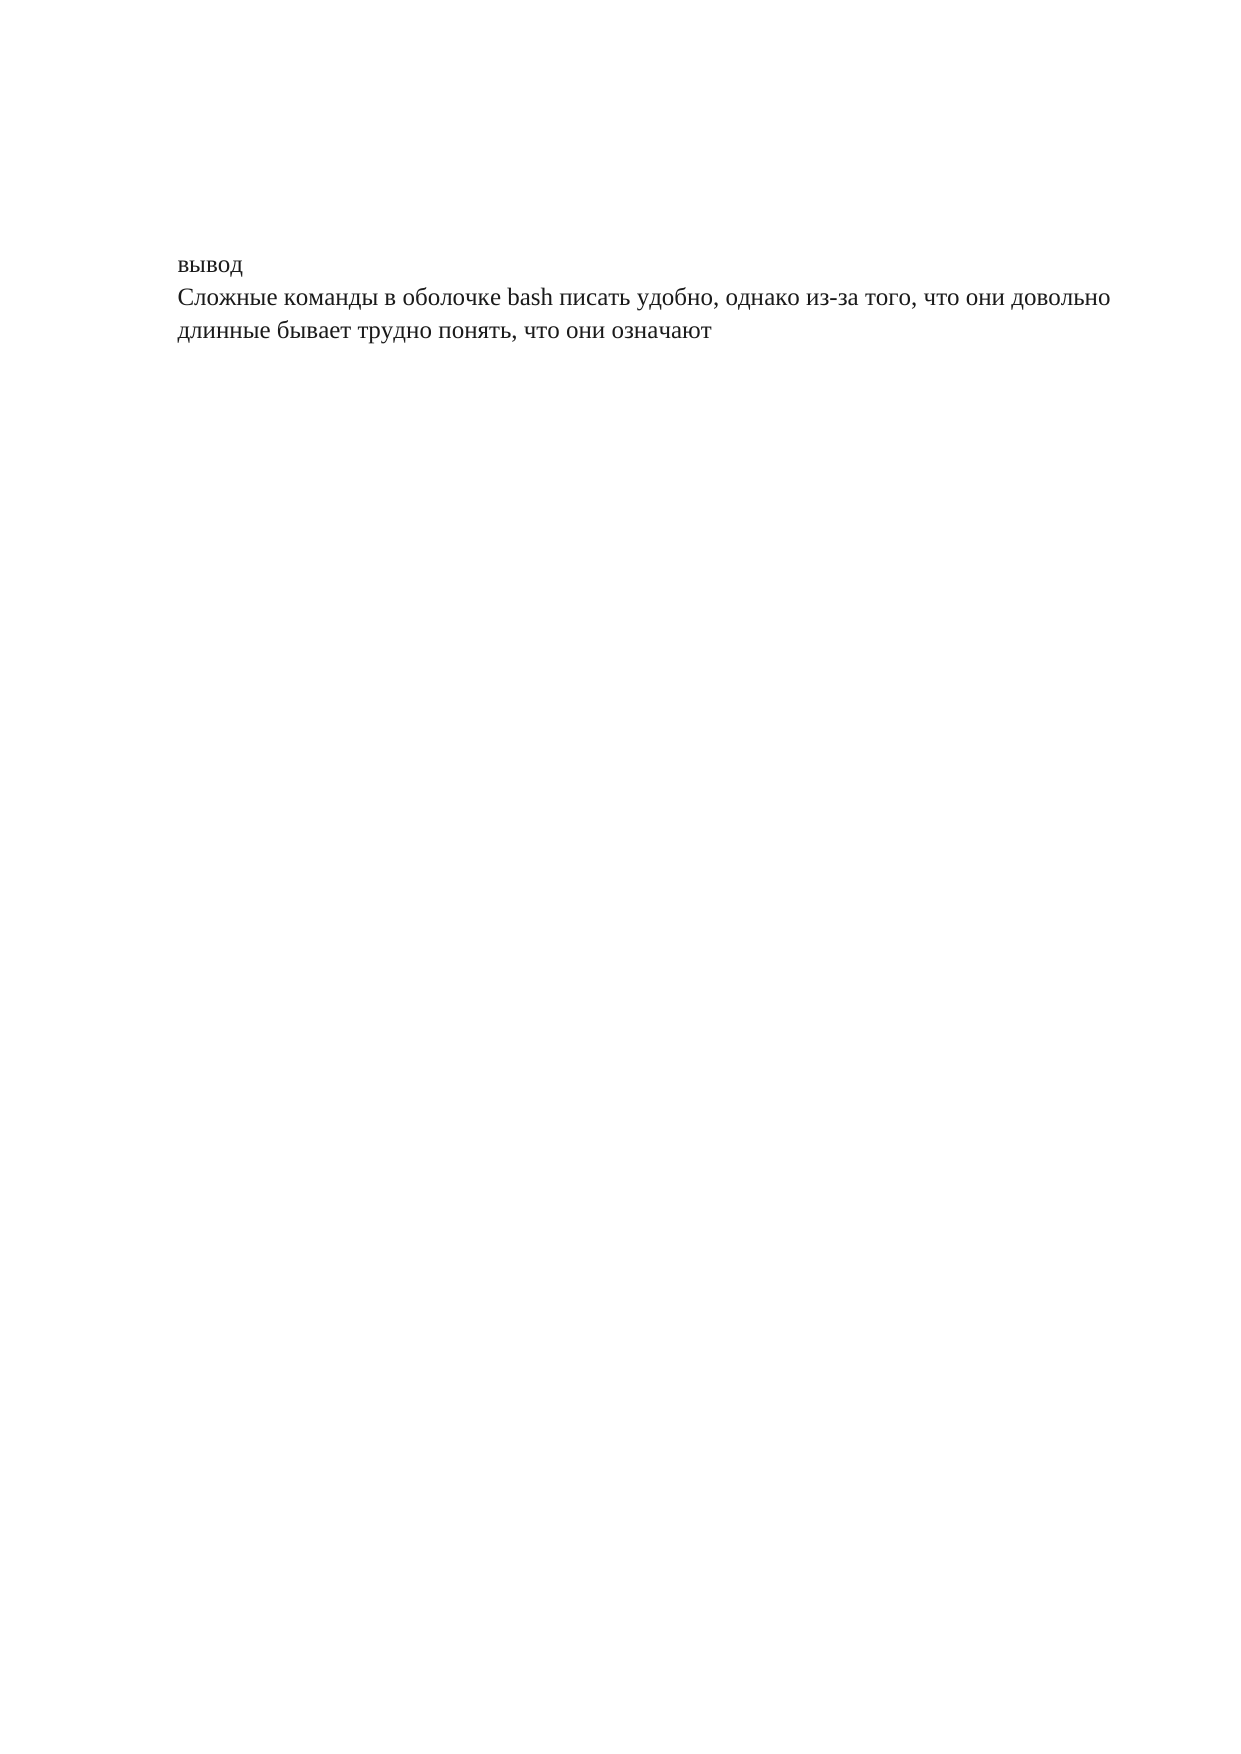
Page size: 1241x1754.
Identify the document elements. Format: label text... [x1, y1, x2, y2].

text вывод Сложные команды в оболочке bash писать удобно, однако из-за того, что они довольно длинные бывает трудно понять, что они означают [177, 249, 1152, 344]
